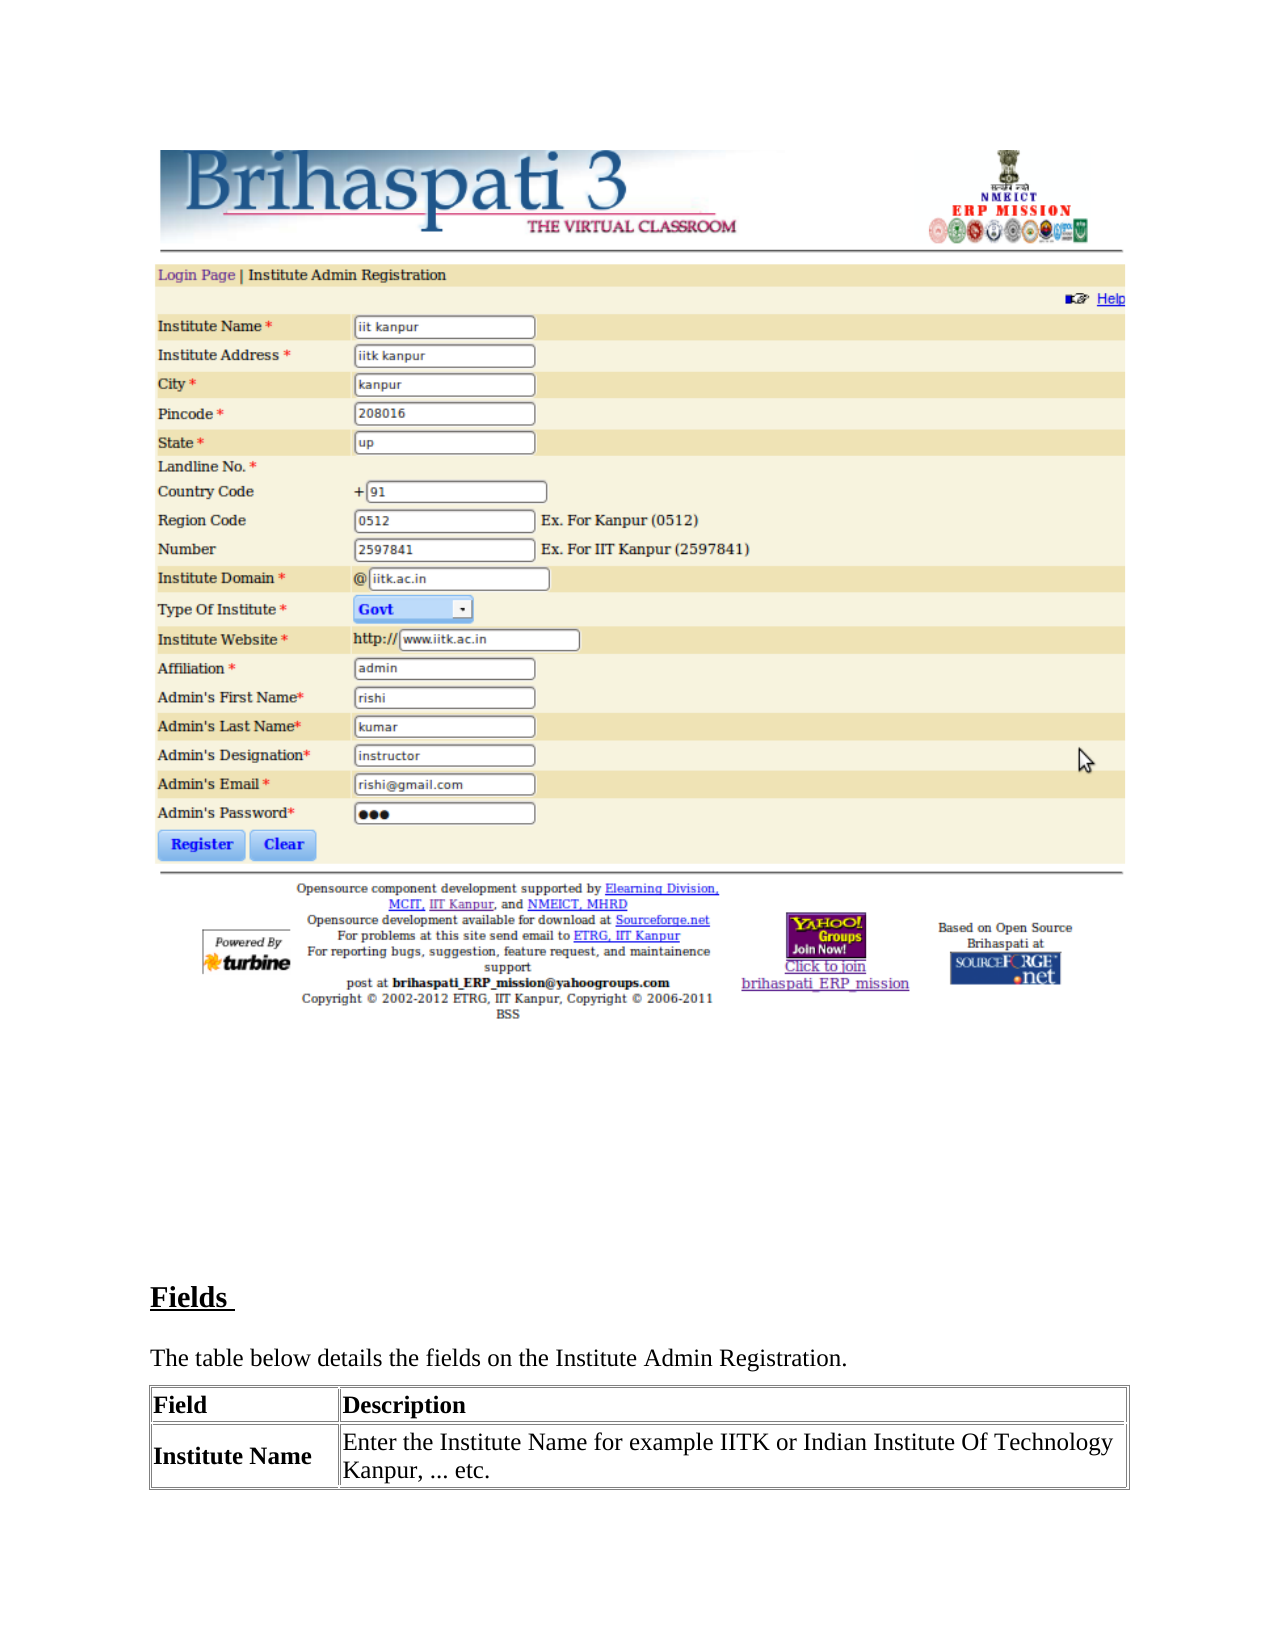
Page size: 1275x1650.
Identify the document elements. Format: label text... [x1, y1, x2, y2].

table_header Field [152, 1386, 339, 1421]
table_cell Institute Name [150, 1421, 339, 1487]
text The table below details the fields on the Institute Admin Registration. [150, 1343, 1125, 1372]
table_cell Enter the Institute Name for example IITK or Indian Institute Of Technology Kanpur, ... etc. [339, 1421, 1127, 1487]
text Fields [150, 1279, 1125, 1314]
picture [150, 150, 1125, 1024]
table_header Description [339, 1386, 1126, 1421]
